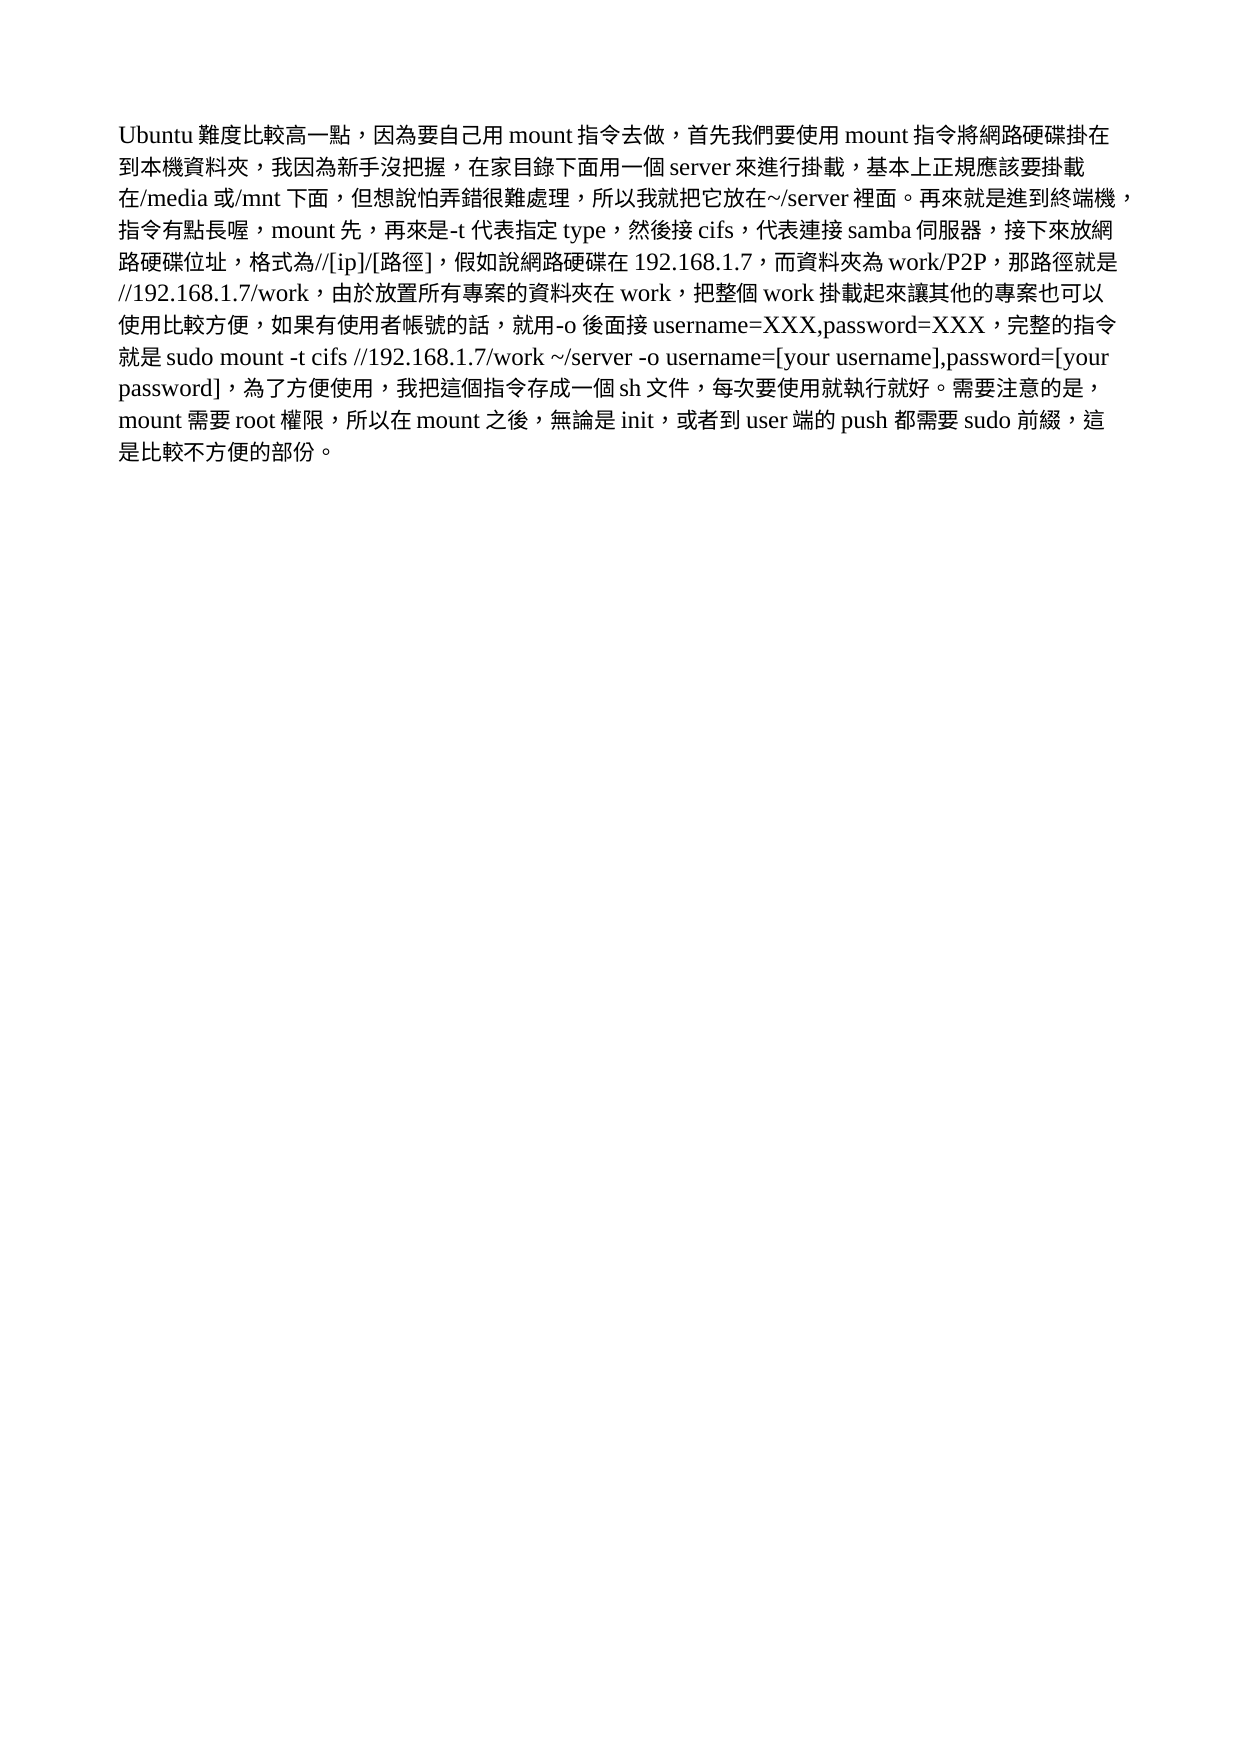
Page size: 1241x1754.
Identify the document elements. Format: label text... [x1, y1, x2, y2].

text Ubuntu難度比較高一點，因為要自己用mount指令去做，首先我們要使用mount指令將網路硬碟掛在到本機資料夾，我因為新手沒把握，在家目錄下面用一個server來進行掛載，基本上正規應該要掛載在/media或/mnt下面，但想說怕弄錯很難處理，所以我就把它放在~/server裡面。再來就是進到終端機，指令有點長喔，mount先，再來是-t 代表指定type，然後接cifs，代表連接samba伺服器，接下來放網路硬碟位址，格式為//[ip]/[路徑]，假如說網路硬碟在192.168.1.7，而資料夾為work/P2P，那路徑就是//192.168.1.7/work，由於放置所有專案的資料夾在work，把整個work掛載起來讓其他的專案也可以使用比較方便，如果有使用者帳號的話，就用-o 後面接username=XXX,password=XXX，完整的指令就是sudo mount -t cifs //192.168.1.7/work ~/server -o username=[your username],password=[your password]，為了方便使用，我把這個指令存成一個sh文件，每次要使用就執行就好。需要注意的是，mount需要root權限，所以在mount之後，無論是init，或者到user端的push 都需要sudo 前綴，這是比較不方便的部份。 [118, 118, 1122, 466]
